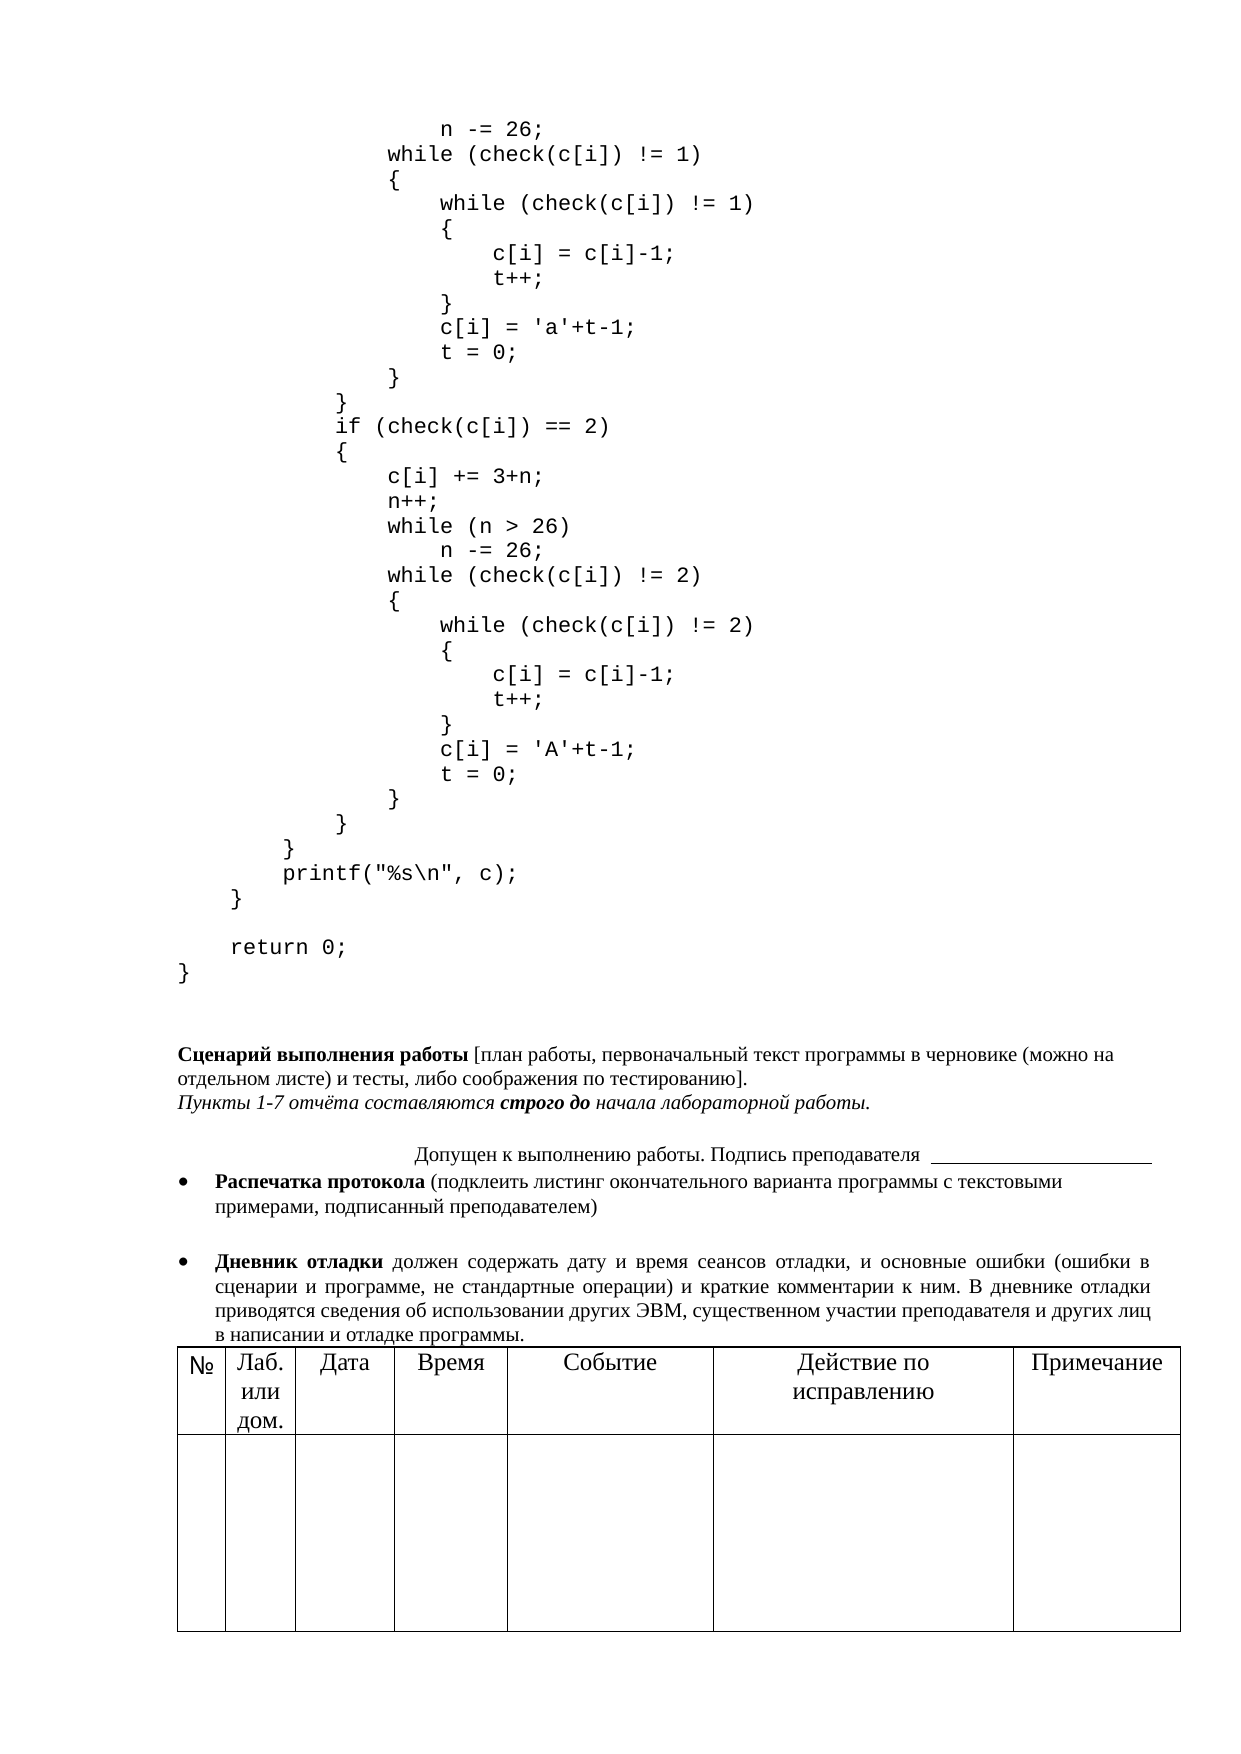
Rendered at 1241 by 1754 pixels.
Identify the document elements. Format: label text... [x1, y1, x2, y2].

text c[i] = c[i]-1; [177, 242, 1152, 267]
table_cell [178, 1435, 225, 1631]
text t++; [177, 267, 1152, 292]
text } [177, 961, 1152, 986]
table_header № [178, 1348, 225, 1434]
text while (check(c[i]) != 1) [177, 192, 1152, 217]
text c[i] = 'A'+t-1; [177, 738, 1152, 763]
text { [177, 589, 1152, 614]
text if (check(c[i]) == 2) [177, 416, 1152, 440]
table_header Примечание [1014, 1348, 1180, 1434]
table_header Дата [296, 1348, 394, 1434]
text while (check(c[i]) != 2) [177, 614, 1152, 639]
text } [177, 713, 1152, 738]
text while (n > 26) [177, 515, 1152, 539]
table_cell [226, 1435, 295, 1631]
text } [177, 837, 1152, 862]
list Дневник отладки должен содержать дату и время сеансов отладки, и основные ошибки (ошибки в сценарии и программе, не стандартные операции) и краткие комментарии к ним. В дневнике отладки приводятся сведения об использовании других ЭВМ, существенном участии преподавателя и других лиц в написании и отладке программы. [177, 1246, 1152, 1346]
list Распечатка протокола (подклеить листинг окончательного варианта программы с текстовыми примерами, подписанный преподавателем) [177, 1166, 1152, 1218]
text { [177, 639, 1152, 663]
table_cell [714, 1435, 1013, 1631]
table_header Событие [508, 1348, 713, 1434]
text Допущен к выполнению работы. Подпись преподавателя [177, 1142, 1152, 1166]
text t++; [177, 688, 1152, 713]
text n -= 26; [177, 539, 1152, 564]
table_cell [1014, 1435, 1180, 1631]
text } [177, 391, 1152, 416]
table_cell [296, 1435, 394, 1631]
text n++; [177, 490, 1152, 515]
text printf("%s\n", c); [177, 862, 1152, 887]
text t = 0; [177, 341, 1152, 366]
text } [177, 887, 1152, 911]
text while (check(c[i]) != 1) [177, 143, 1152, 168]
text c[i] = c[i]-1; [177, 663, 1152, 688]
text { [177, 168, 1152, 192]
text c[i] = 'a'+t-1; [177, 316, 1152, 341]
text { [177, 440, 1152, 465]
table_header Действие по исправлению [714, 1348, 1013, 1434]
text } [177, 787, 1152, 812]
table_cell [508, 1435, 713, 1631]
text while (check(c[i]) != 2) [177, 564, 1152, 589]
table_header Время [395, 1348, 507, 1434]
text n -= 26; [177, 118, 1152, 143]
table_cell [395, 1435, 507, 1631]
text { [177, 217, 1152, 242]
text } [177, 812, 1152, 837]
text t = 0; [177, 763, 1152, 787]
text } [177, 292, 1152, 316]
text } [177, 366, 1152, 391]
text Пункты 1-7 отчёта составляются строго до начала лабораторной работы. [177, 1090, 1152, 1114]
text return 0; [177, 936, 1152, 961]
table_header Лаб. или дом. [226, 1348, 295, 1434]
text Сценарий выполнения работы [план работы, первоначальный текст программы в черновике (можно на отдельном листе) и тесты, либо соображения по тестированию]. [177, 1042, 1152, 1090]
text c[i] += 3+n; [177, 465, 1152, 490]
